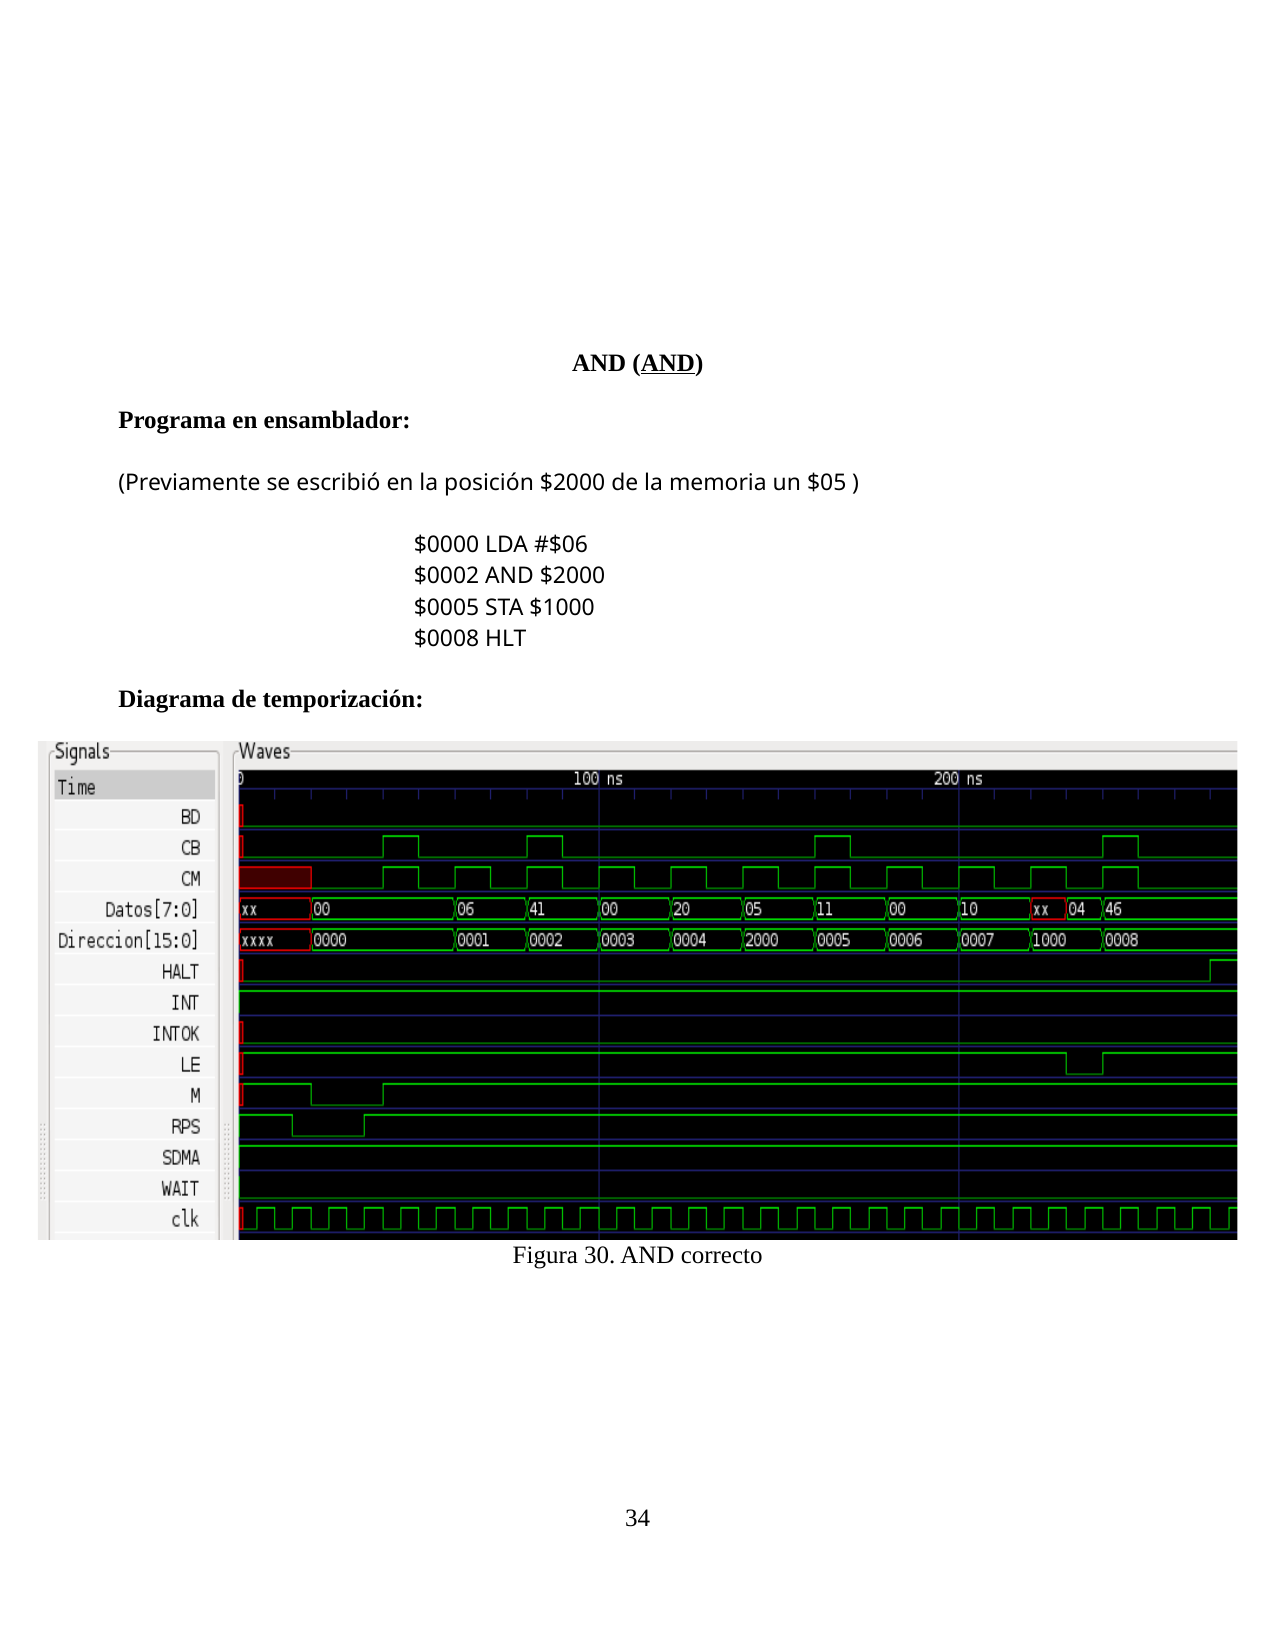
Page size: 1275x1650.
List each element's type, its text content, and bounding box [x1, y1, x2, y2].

text $0002 AND $2000 [118, 559, 1157, 591]
text $0008 HLT [118, 622, 1157, 653]
text $0005 STA $1000 [118, 591, 1157, 622]
text Diagrama de temporización: [118, 684, 1157, 713]
text $0000 LDA #$06 [118, 528, 1157, 559]
text Figura 30. AND correcto [118, 1240, 1157, 1269]
text Programa en ensamblador: [118, 406, 1157, 434]
text (Previamente se escribió en la posición $2000 de la memoria un $05 ) [118, 466, 1157, 497]
picture [37, 741, 1238, 1240]
text AND (AND) [118, 348, 1157, 377]
